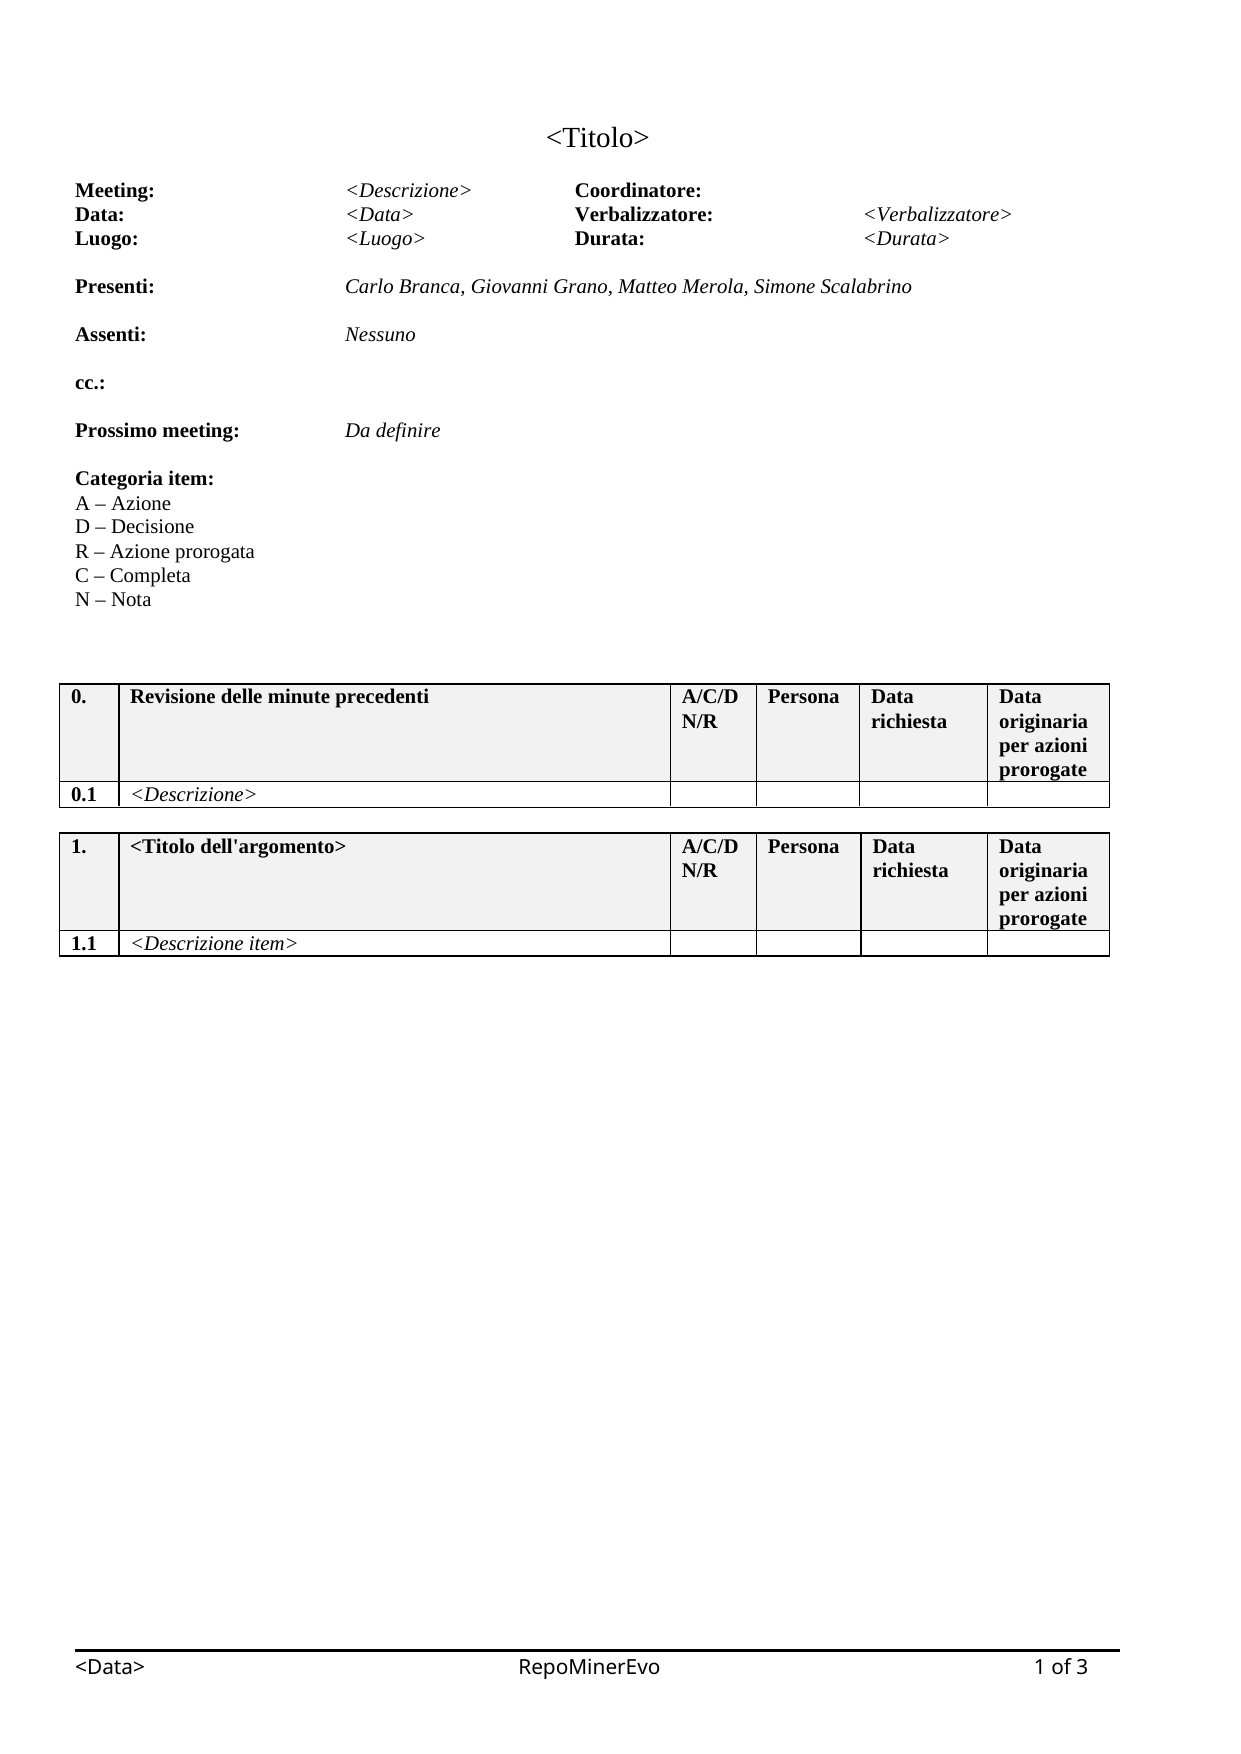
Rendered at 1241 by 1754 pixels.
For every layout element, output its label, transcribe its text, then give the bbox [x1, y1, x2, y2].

text N – Nota [75, 587, 1120, 611]
table_header [851, 178, 1084, 202]
table_cell Prossimo meeting: [64, 418, 334, 442]
table_header Coordinatore: [563, 178, 851, 202]
table_header Persona [757, 834, 860, 930]
table_cell Carlo Branca, Giovanni Grano, Matteo Merola, Simone Scalabrino [334, 274, 1084, 298]
table_cell [671, 931, 756, 955]
table_header 0. [60, 685, 118, 781]
table_header Data richiesta [862, 834, 987, 930]
table_cell cc.: [64, 370, 334, 394]
table_cell [757, 931, 860, 955]
table_cell <Verbalizzatore> [851, 202, 1084, 226]
table_cell [64, 250, 334, 274]
table_header Persona [757, 685, 859, 781]
table_cell Nessuno [334, 322, 1084, 346]
text D – Decisione [75, 514, 1120, 538]
table_cell Da definire [334, 418, 1084, 442]
text <Titolo> [75, 120, 1120, 153]
table_cell [334, 250, 1084, 274]
text A – Azione [75, 490, 1120, 514]
table_cell Luogo: [64, 226, 334, 250]
table_cell 1.1 [60, 931, 118, 955]
text R – Azione prorogata [75, 538, 1120, 563]
table_cell <Luogo> [334, 226, 563, 250]
table_cell [988, 931, 1109, 955]
table_cell [334, 370, 1084, 394]
table_cell [64, 298, 334, 322]
table_cell [334, 394, 1084, 418]
table_cell Presenti: [64, 274, 334, 298]
table_header Data originaria per azioni prorogate [988, 685, 1109, 781]
table_header Revisione delle minute precedenti [120, 685, 670, 781]
table_cell [64, 394, 334, 418]
table_cell [860, 782, 987, 806]
table_cell [334, 298, 1084, 322]
table_cell Assenti: [64, 322, 334, 346]
table_cell [988, 782, 1109, 806]
table_cell Durata: [563, 226, 851, 250]
table_cell <Durata> [851, 226, 1084, 250]
table_header 1. [60, 834, 118, 930]
table_header Data originaria per azioni prorogate [988, 834, 1109, 930]
table_header Data richiesta [860, 685, 987, 781]
table_cell [671, 782, 756, 806]
text Categoria item: [75, 466, 1120, 490]
table_header <Descrizione> [334, 178, 563, 202]
table_header Meeting: [64, 178, 334, 202]
table_cell Verbalizzatore: [563, 202, 851, 226]
table_cell 0.1 [60, 782, 118, 806]
table_cell <Descrizione> [120, 782, 670, 806]
table_header <Titolo dell'argomento> [120, 834, 670, 930]
table_cell <Data> [334, 202, 563, 226]
table_cell <Descrizione item> [120, 931, 670, 955]
table_cell [334, 346, 1084, 370]
table_header A/C/D N/R [671, 834, 756, 930]
table_cell [64, 346, 334, 370]
table_header A/C/D N/R [671, 685, 756, 781]
table_cell [757, 782, 859, 806]
text C – Completa [75, 563, 1120, 587]
table_cell [862, 931, 987, 955]
table_cell Data: [64, 202, 334, 226]
